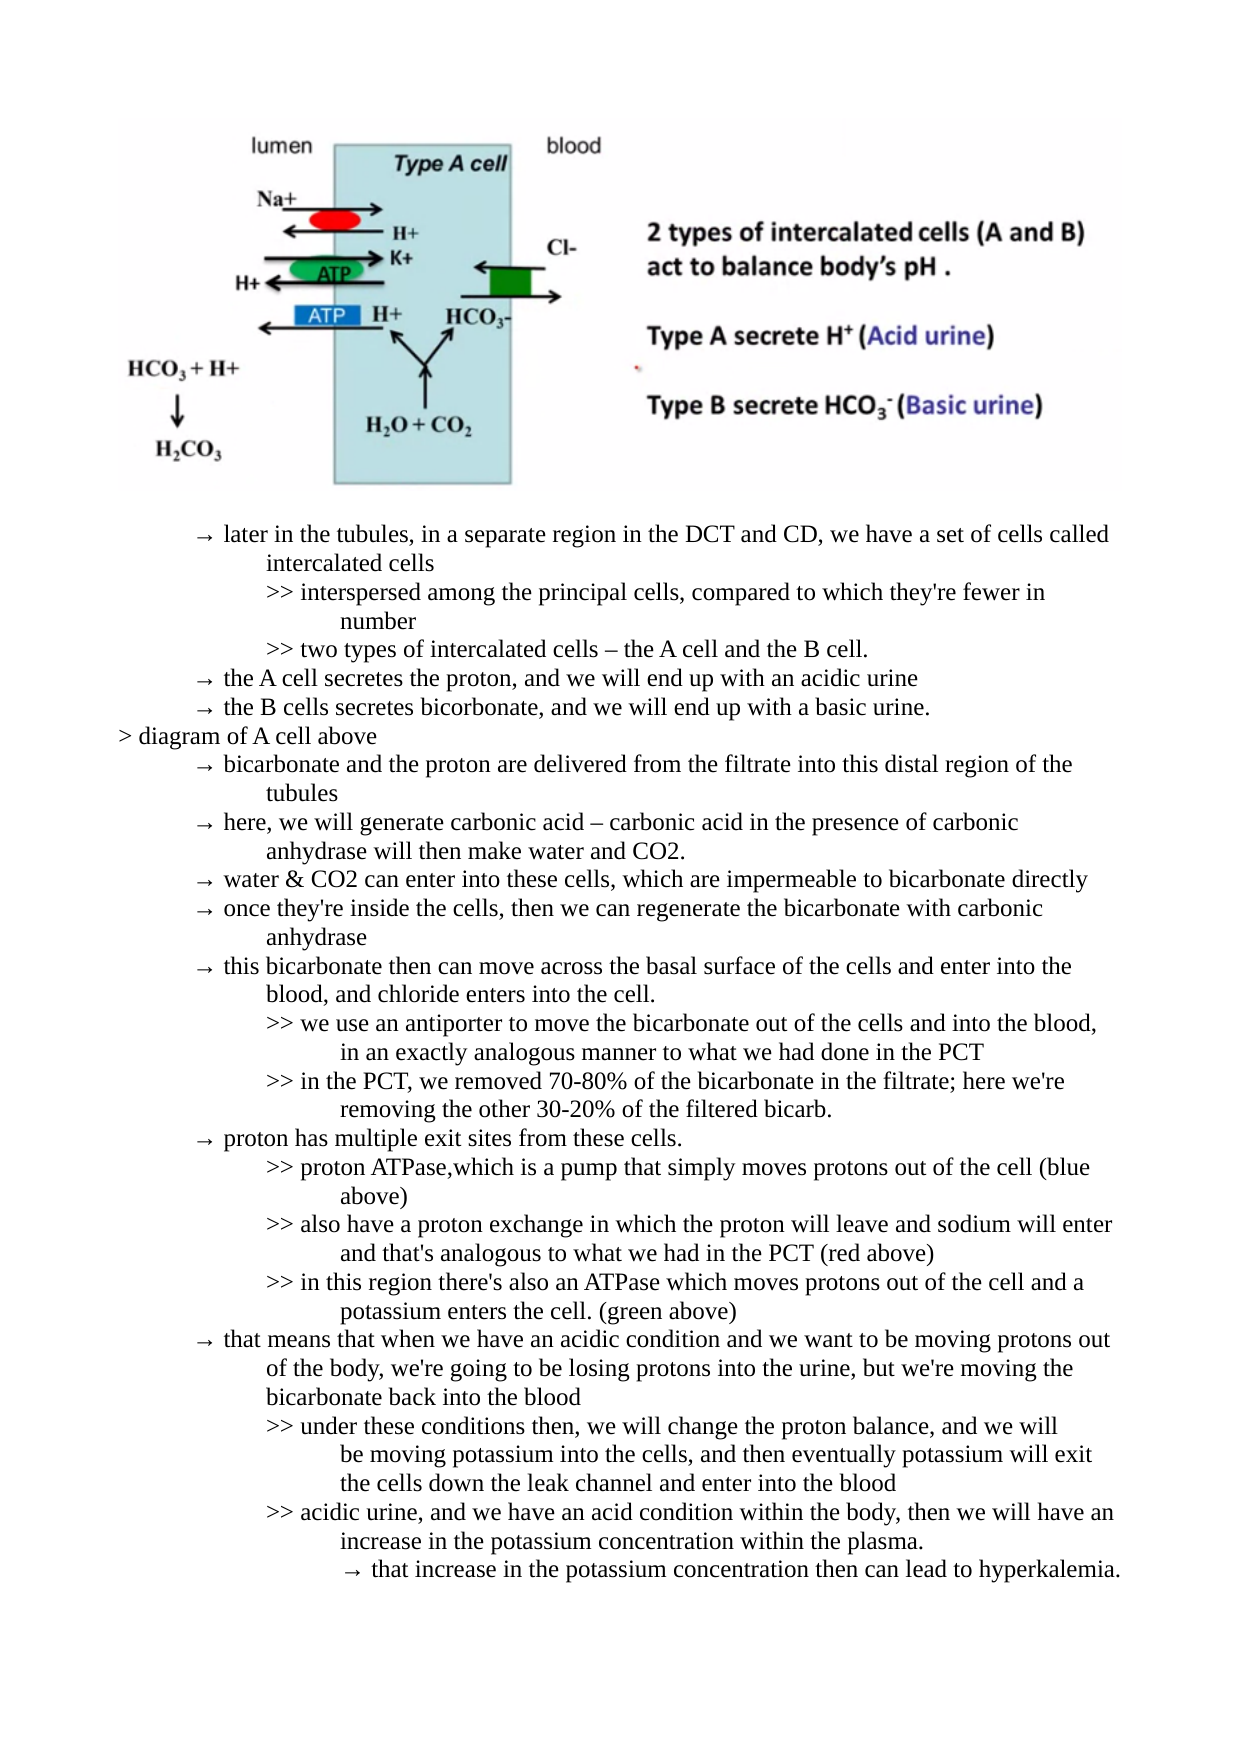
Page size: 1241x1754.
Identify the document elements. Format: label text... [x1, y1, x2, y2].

text >> in the PCT, we removed 70-80% of the bicarbonate in the filtrate; here we're removing the other 30-20% of the filtered bicarb. → proton has multiple exit sites from these cells. >> proton ATPase,which is a pump that simply moves protons out of the cell (blue above) >> also have a proton exchange in which the proton will leave and sodium will enter and that's analogous to what we had in the PCT (red above) [118, 1066, 1122, 1267]
text >> in this region there's also an ATPase which moves protons out of the cell and a potassium enters the cell. (green above) → that means that when we have an acidic condition and we want to be moving protons out of the body, we're going to be losing protons into the urine, but we're moving the bicarbonate back into the blood >> under these conditions then, we will change the proton balance, and we will be moving potassium into the cells, and then eventually potassium will exit the cells down the leak channel and enter into the blood >> acidic urine, and we have an acid condition within the body, then we will have an increase in the potassium concentration within the plasma. → that increase in the potassium concentration then can lead to hyperkalemia. [118, 1267, 1122, 1612]
text >> two types of intercalated cells – the A cell and the B cell. → the A cell secretes the proton, and we will end up with an acidic urine → the B cells secretes bicorbonate, and we will end up with a basic urine. > diagram of A cell above [118, 634, 1122, 749]
text → later in the tubules, in a separate region in the DCT and CD, we have a set of cells called intercalated cells >> interspersed among the principal cells, compared to which they're fewer in number [118, 519, 1122, 634]
text → once they're inside the cells, then we can regenerate the bicarbonate with carbonic anhydrase → this bicarbonate then can move across the basal surface of the cells and enter into the blood, and chloride enters into the cell. >> we use an antiporter to move the bicarbonate out of the cells and into the blood, in an exactly analogous manner to what we had done in the PCT [118, 893, 1122, 1066]
text → bicarbonate and the proton are delivered from the filtrate into this distal region of the tubules → here, we will generate carbonic acid – carbonic acid in the presence of carbonic anhydrase will then make water and CO2. → water & CO2 can enter into these cells, which are impermeable to bicarbonate directly [118, 749, 1122, 893]
